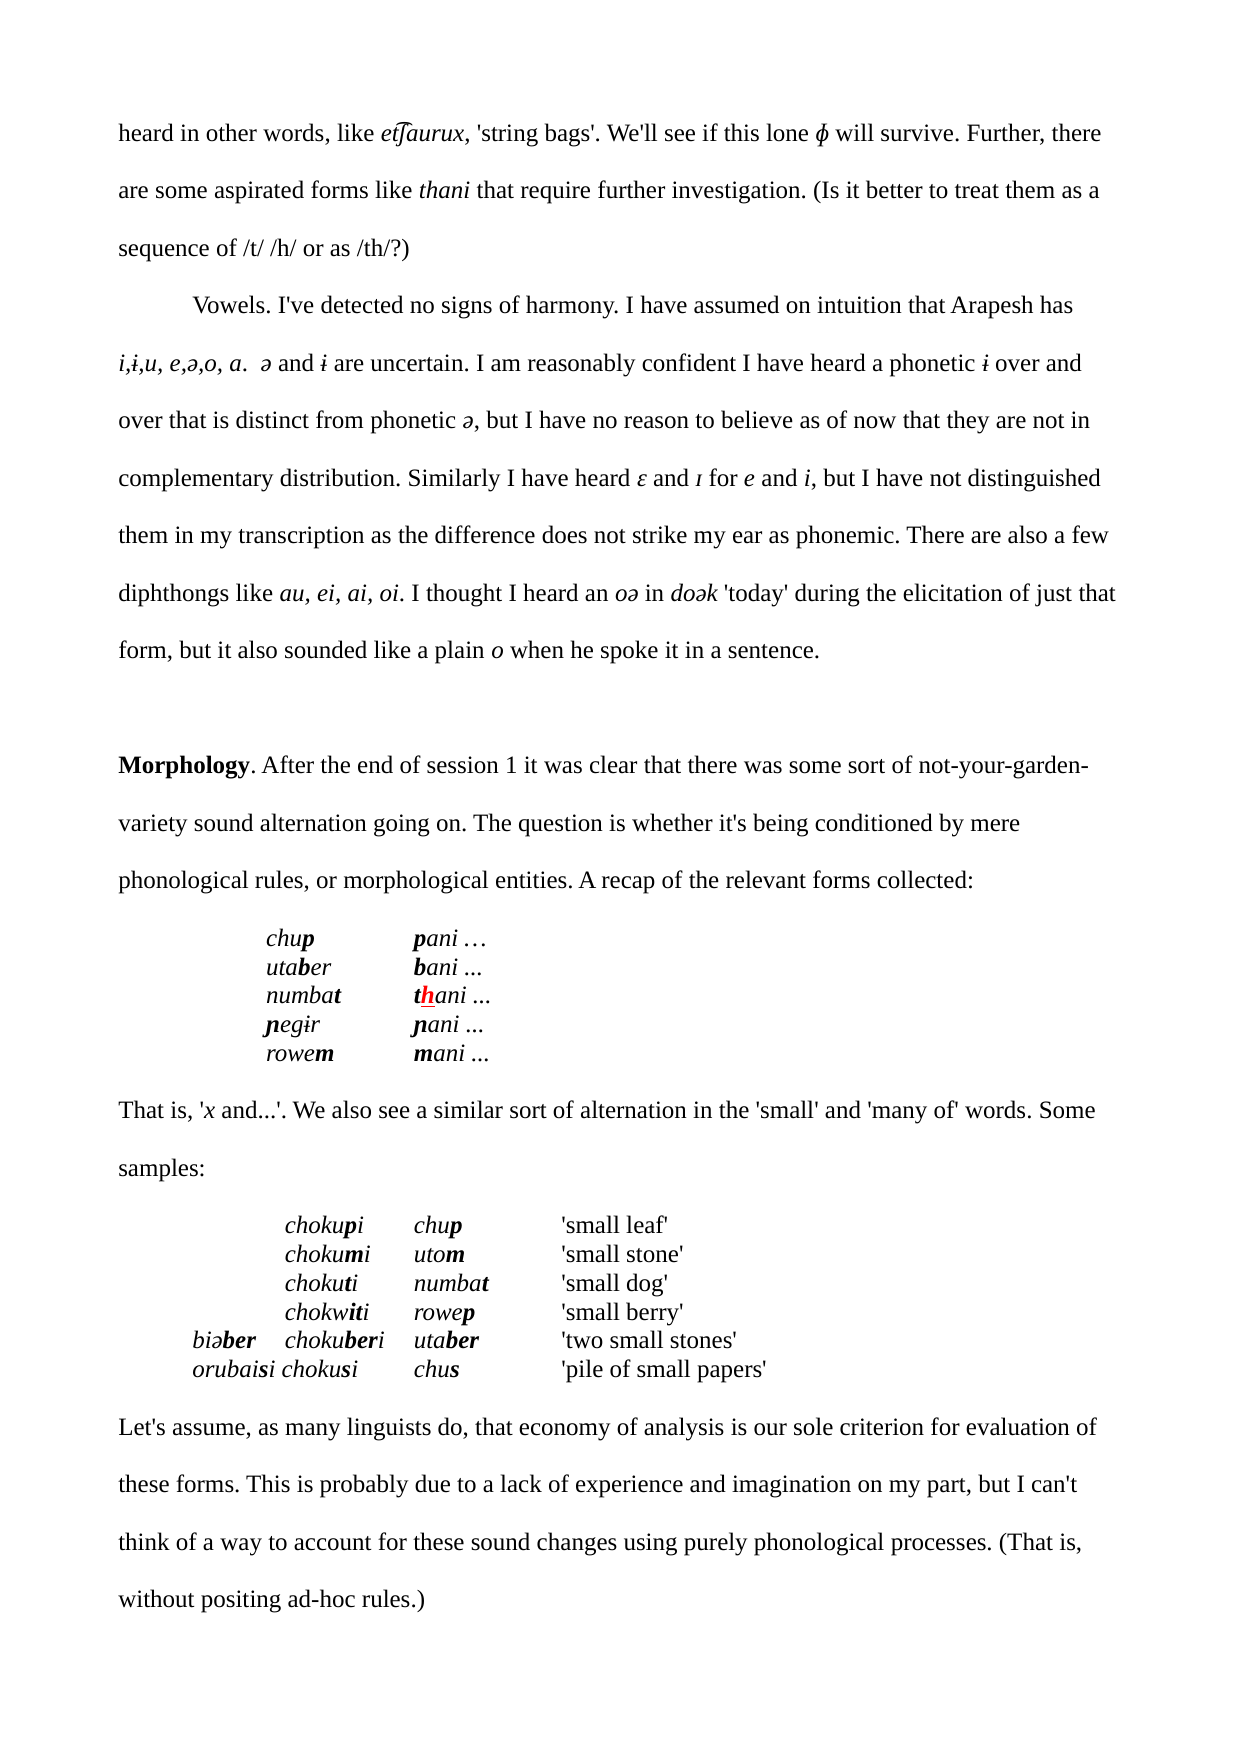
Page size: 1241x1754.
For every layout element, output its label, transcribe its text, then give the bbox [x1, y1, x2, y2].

text ɲegɨr ɲani ... [118, 1009, 1122, 1038]
text biəber chokuberi utaber 'two small stones' [118, 1326, 1122, 1354]
text utaber bani ... [118, 952, 1122, 981]
text rowem mani ... [118, 1038, 1122, 1067]
text Vowels. I've detected no signs of harmony. I have assumed on intuition that Arapesh has i,ɨ,u, e,ə,o, a. ə and ɨ are uncertain. I am reasonably confident I have heard a phonetic ɨ over and over that is distinct from phonetic ə, but I have no reason to believe as of now that they are not in complementary distribution. Similarly I have heard ɛ and ɪ for e and i, but I have not distinguished them in my transcription as the difference does not strike my ear as phonemic. There are also a few diphthongs like au, ei, ai, oi. I thought I heard an oə in doək 'today' during the elicitation of just that form, but it also sounded like a plain o when he spoke it in a sentence. [118, 291, 1122, 664]
text chokupi chup 'small leaf' [118, 1211, 1122, 1239]
text That is, 'x and...'. We also see a similar sort of alternation in the 'small' and 'many of' words. Some samples: [118, 1096, 1122, 1182]
text chup pani … [118, 923, 1122, 952]
text numbat thani ... [118, 981, 1122, 1009]
text orubaisi chokusi chus 'pile of small papers' [118, 1354, 1122, 1383]
text chokwiti rowep 'small berry' [118, 1297, 1122, 1326]
text Let's assume, as many linguists do, that economy of analysis is our sole criterion for evaluation of these forms. This is probably due to a lack of experience and imagination on my part, but I can't think of a way to account for these sound changes using purely phonological processes. (That is, without positing ad-hoc rules.) [118, 1412, 1122, 1613]
text Morphology. After the end of session 1 it was clear that there was some sort of not-your-garden-variety sound alternation going on. The question is whether it's being conditioned by mere phonological rules, or morphological entities. A recap of the relevant forms collected: [118, 751, 1122, 894]
text chokumi utom 'small stone' [118, 1239, 1122, 1268]
text chokuti numbat 'small dog' [118, 1268, 1122, 1297]
text heard in other words, like et͡ʃaurux, 'string bags'. We'll see if this lone ɸ will survive. Further, there are some aspirated forms like thani that require further investigation. (Is it better to treat them as a sequence of /t/ /h/ or as /th/?) [118, 118, 1122, 262]
